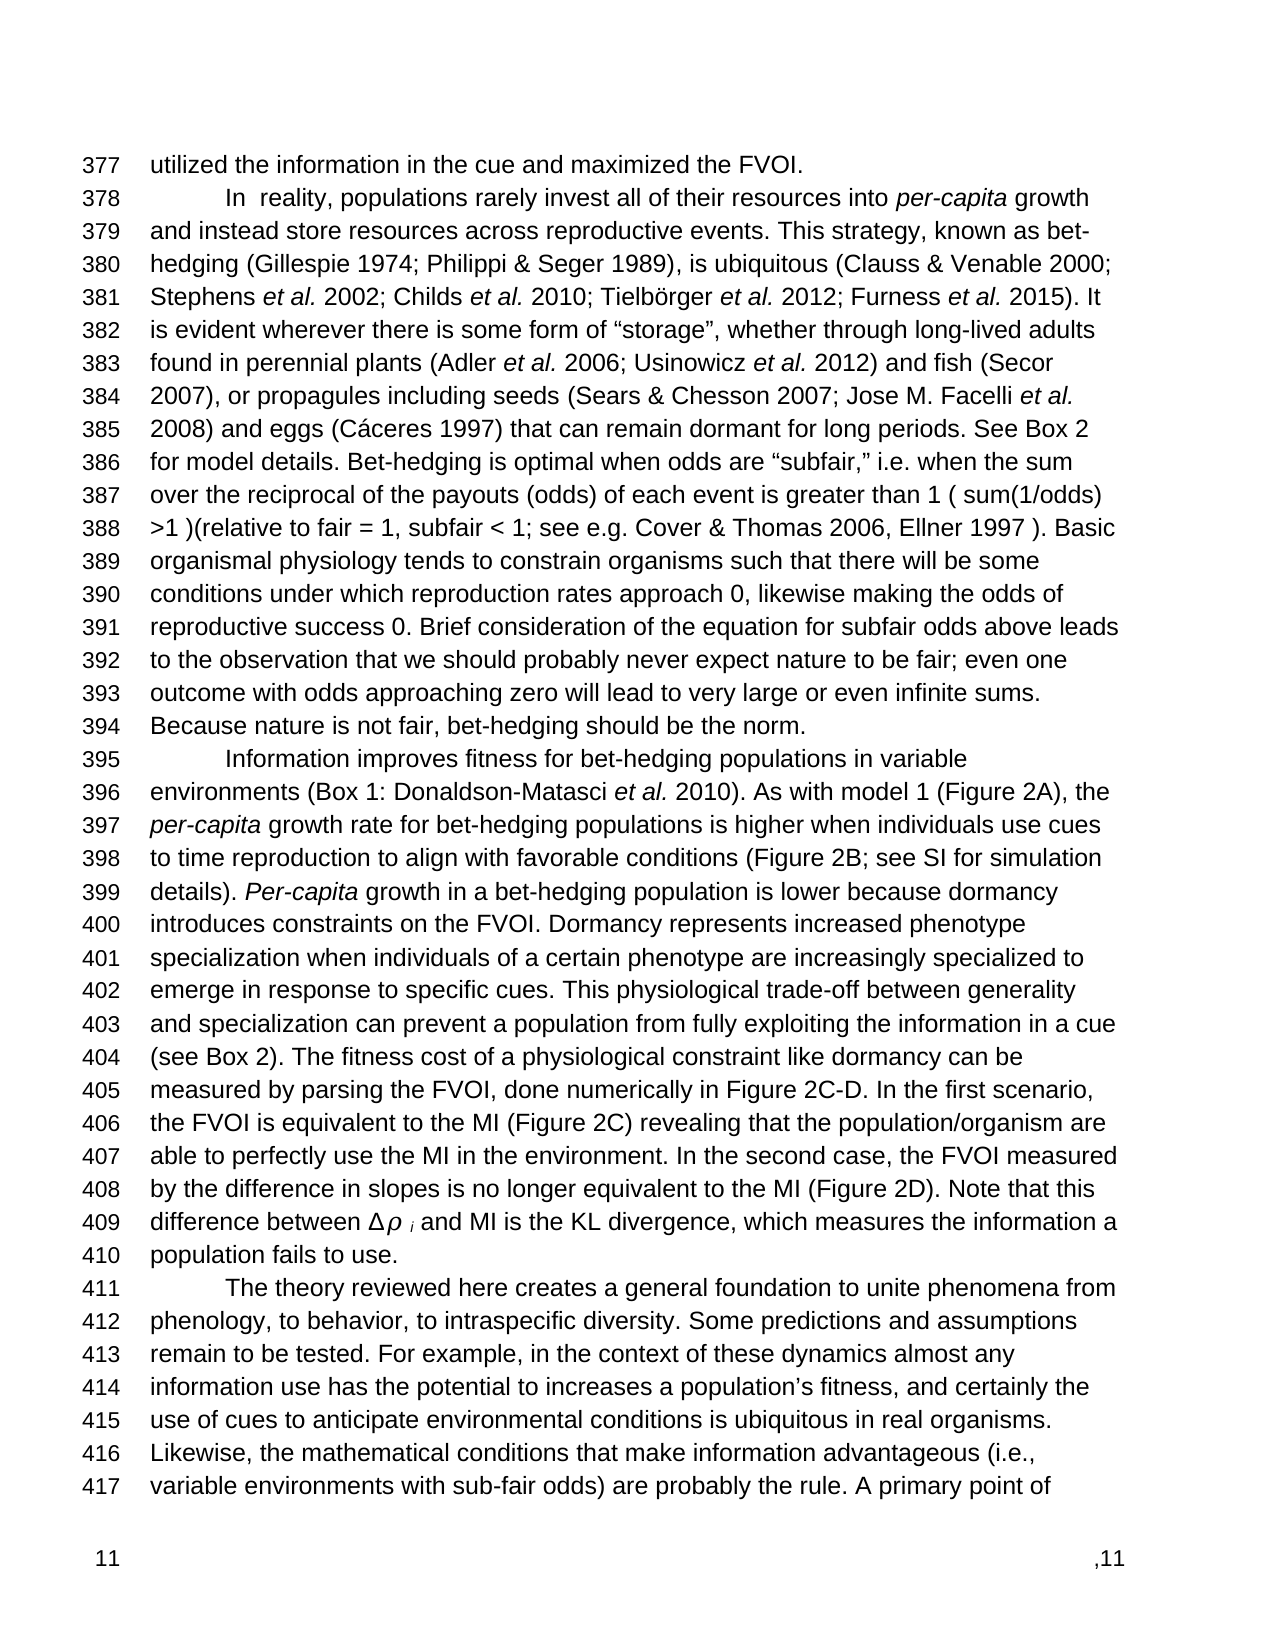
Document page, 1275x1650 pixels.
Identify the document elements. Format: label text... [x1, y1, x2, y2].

text utilized the information in the cue and maximized the FVOI. [150, 150, 1125, 179]
text Information improves fitness for bet-hedging populations in variable environments (Box 1: Donaldson-Matasci et al. 2010). As with model 1 (Figure 2A), the per-capita growth rate for bet-hedging populations is higher when individuals use cues to time reproduction to align with favorable conditions (Figure 2B; see SI for simulation details). Per-capita growth in a bet-hedging population is lower because dormancy introduces constraints on the FVOI. Dormancy represents increased phenotype specialization when individuals of a certain phenotype are increasingly specialized to emerge in response to specific cues. This physiological trade-off between generality and specialization can prevent a population from fully exploiting the information in a cue (see Box 2). The fitness cost of a physiological constraint like dormancy can be measured by parsing the FVOI, done numerically in Figure 2C-D. In the first scenario, the FVOI is equivalent to the MI (Figure 2C) revealing that the population/organism are able to perfectly use the MI in the environment. In the second case, the FVOI measured by the difference in slopes is no longer equivalent to the MI (Figure 2D). Note that this difference between Δ𝜌 i and MI is the KL divergence, which measures the information a population fails to use. [150, 744, 1125, 1268]
text The theory reviewed here creates a general foundation to unite phenomena from phenology, to behavior, to intraspecific diversity. Some predictions and assumptions remain to be tested. For example, in the context of these dynamics almost any information use has the potential to increases a population’s fitness, and certainly the use of cues to anticipate environmental conditions is ubiquitous in real organisms. Likewise, the mathematical conditions that make information advantageous (i.e., variable environments with sub-fair odds) are probably the rule. A primary point of [150, 1273, 1125, 1499]
text In reality, populations rarely invest all of their resources into per-capita growth and instead store resources across reproductive events. This strategy, known as bet-hedging (Gillespie 1974; Philippi & Seger 1989), is ubiquitous (Clauss & Venable 2000; Stephens et al. 2002; Childs et al. 2010; Tielbörger et al. 2012; Furness et al. 2015). It is evident wherever there is some form of “storage”, whether through long-lived adults found in perennial plants (Adler et al. 2006; Usinowicz et al. 2012) and fish (Secor 2007), or propagules including seeds (Sears & Chesson 2007; Jose M. Facelli et al. 2008) and eggs (Cáceres 1997) that can remain dormant for long periods. See Box 2 for model details. Bet-hedging is optimal when odds are “subfair,” i.e. when the sum over the reciprocal of the payouts (odds) of each event is greater than 1 ( sum(1/odds) >1 )(relative to fair = 1, subfair < 1; see e.g. Cover & Thomas 2006, Ellner 1997 ). Basic organismal physiology tends to constrain organisms such that there will be some conditions under which reproduction rates approach 0, likewise making the odds of reproductive success 0. Brief consideration of the equation for subfair odds above leads to the observation that we should probably never expect nature to be fair; even one outcome with odds approaching zero will lead to very large or even infinite sums. Because nature is not fair, bet-hedging should be the norm. [150, 183, 1125, 740]
